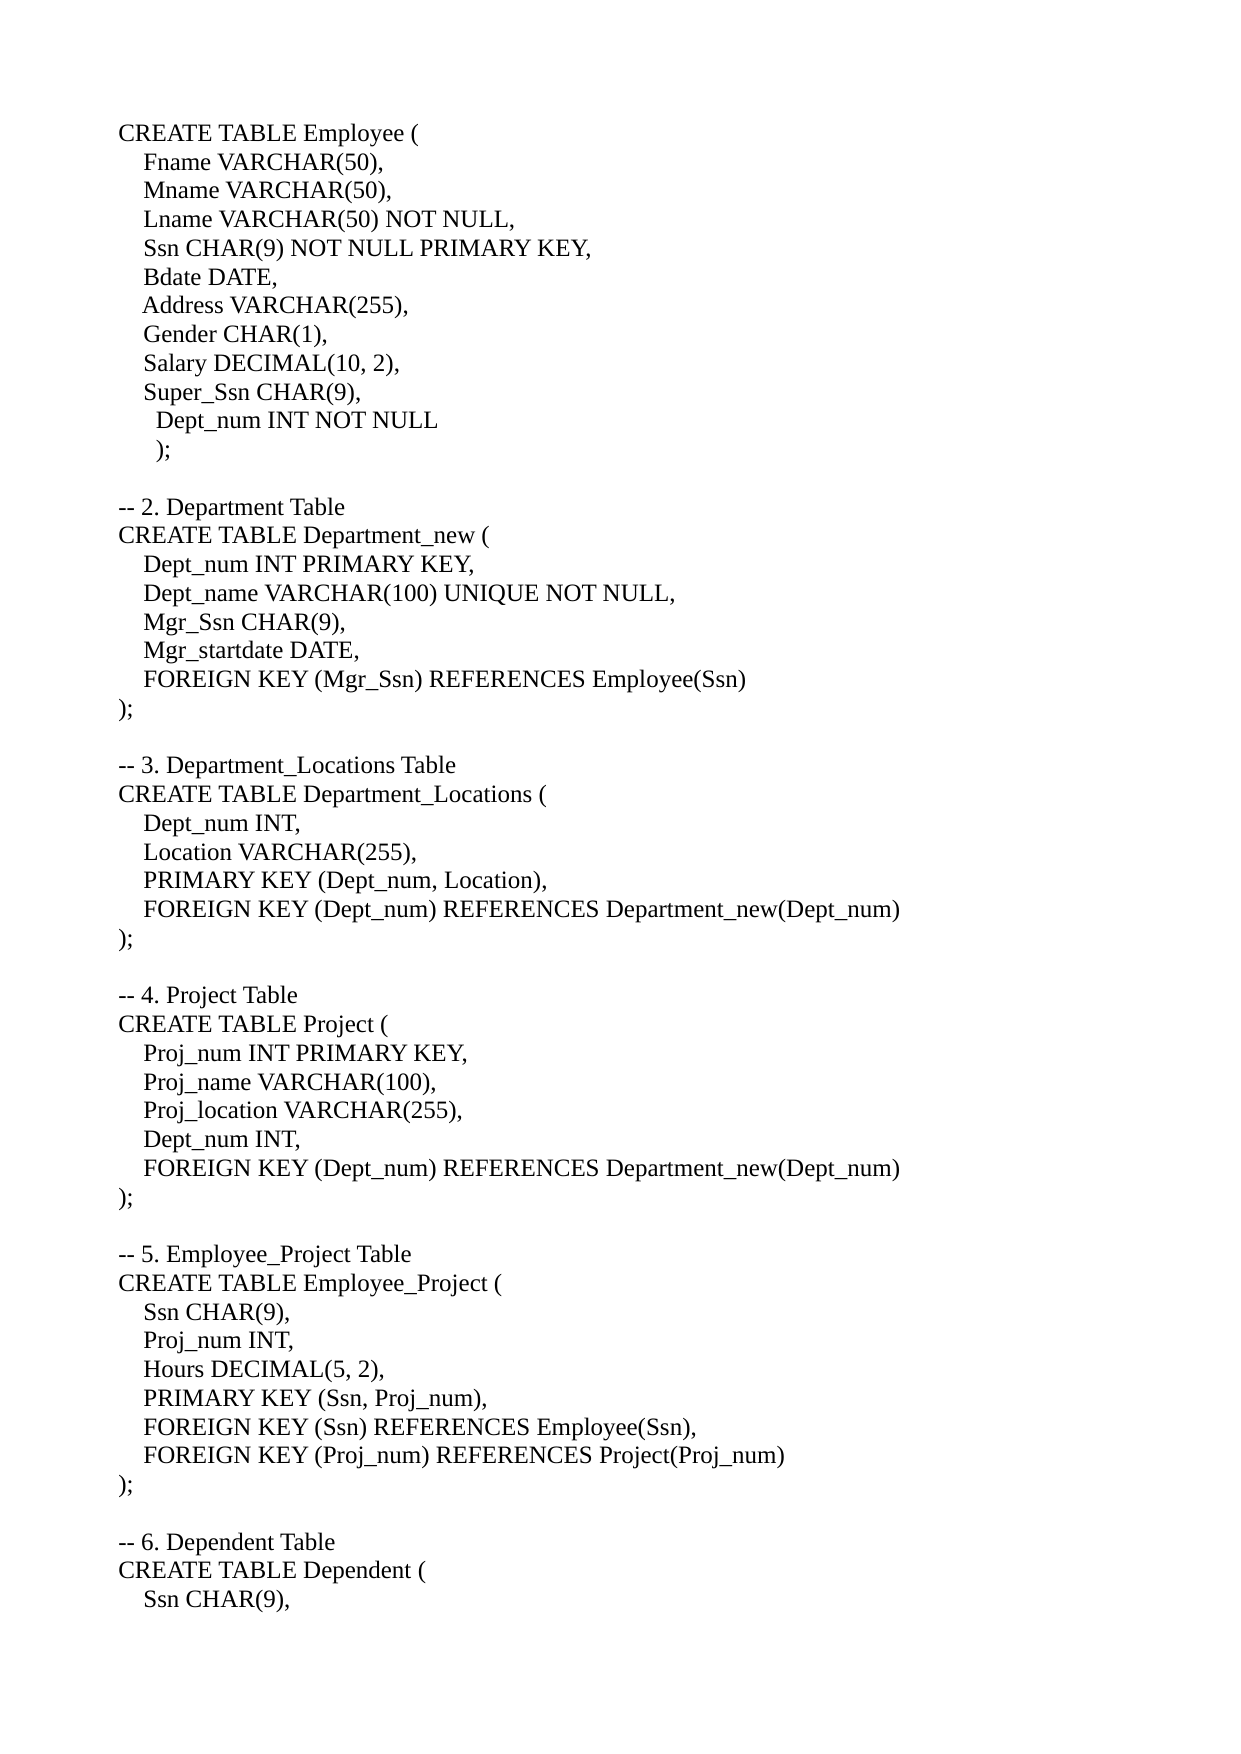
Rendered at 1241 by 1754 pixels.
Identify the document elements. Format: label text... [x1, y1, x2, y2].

text Bdate DATE, [118, 262, 1122, 291]
text ); [118, 434, 1122, 463]
text Proj_location VARCHAR(255), [118, 1096, 1122, 1124]
text Dept_num INT NOT NULL [118, 406, 1122, 434]
text Ssn CHAR(9), [118, 1584, 1122, 1613]
text PRIMARY KEY (Dept_num, Location), [118, 866, 1122, 894]
text Mgr_Ssn CHAR(9), [118, 607, 1122, 636]
text Dept_num INT, [118, 1124, 1122, 1153]
text Location VARCHAR(255), [118, 837, 1122, 866]
text Dept_num INT, [118, 808, 1122, 837]
text Dept_name VARCHAR(100) UNIQUE NOT NULL, [118, 578, 1122, 607]
text Mgr_startdate DATE, [118, 636, 1122, 664]
text CREATE TABLE Department_new ( [118, 521, 1122, 549]
text FOREIGN KEY (Dept_num) REFERENCES Department_new(Dept_num) [118, 894, 1122, 923]
text Mname VARCHAR(50), [118, 176, 1122, 204]
text Super_Ssn CHAR(9), [118, 377, 1122, 406]
text -- 4. Project Table [118, 981, 1122, 1009]
text Dept_num INT PRIMARY KEY, [118, 549, 1122, 578]
text Salary DECIMAL(10, 2), [118, 348, 1122, 377]
text Gender CHAR(1), [118, 319, 1122, 348]
text -- 3. Department_Locations Table [118, 751, 1122, 779]
text Hours DECIMAL(5, 2), [118, 1354, 1122, 1383]
text FOREIGN KEY (Ssn) REFERENCES Employee(Ssn), [118, 1412, 1122, 1441]
text Address VARCHAR(255), [118, 291, 1122, 319]
text ); [118, 1182, 1122, 1211]
text PRIMARY KEY (Ssn, Proj_num), [118, 1383, 1122, 1412]
text ); [118, 923, 1122, 952]
text CREATE TABLE Department_Locations ( [118, 779, 1122, 808]
text FOREIGN KEY (Mgr_Ssn) REFERENCES Employee(Ssn) [118, 664, 1122, 693]
text ); [118, 1469, 1122, 1498]
text -- 6. Dependent Table [118, 1527, 1122, 1556]
text Ssn CHAR(9), [118, 1297, 1122, 1326]
text CREATE TABLE Employee ( [118, 118, 1122, 147]
text FOREIGN KEY (Proj_num) REFERENCES Project(Proj_num) [118, 1441, 1122, 1469]
text CREATE TABLE Dependent ( [118, 1556, 1122, 1584]
text CREATE TABLE Employee_Project ( [118, 1268, 1122, 1297]
text CREATE TABLE Project ( [118, 1009, 1122, 1038]
text -- 5. Employee_Project Table [118, 1239, 1122, 1268]
text FOREIGN KEY (Dept_num) REFERENCES Department_new(Dept_num) [118, 1153, 1122, 1182]
text Lname VARCHAR(50) NOT NULL, [118, 204, 1122, 233]
text Proj_name VARCHAR(100), [118, 1067, 1122, 1096]
text Fname VARCHAR(50), [118, 147, 1122, 176]
text -- 2. Department Table [118, 492, 1122, 521]
text Proj_num INT PRIMARY KEY, [118, 1038, 1122, 1067]
text Proj_num INT, [118, 1326, 1122, 1354]
text Ssn CHAR(9) NOT NULL PRIMARY KEY, [118, 233, 1122, 262]
text ); [118, 693, 1122, 722]
